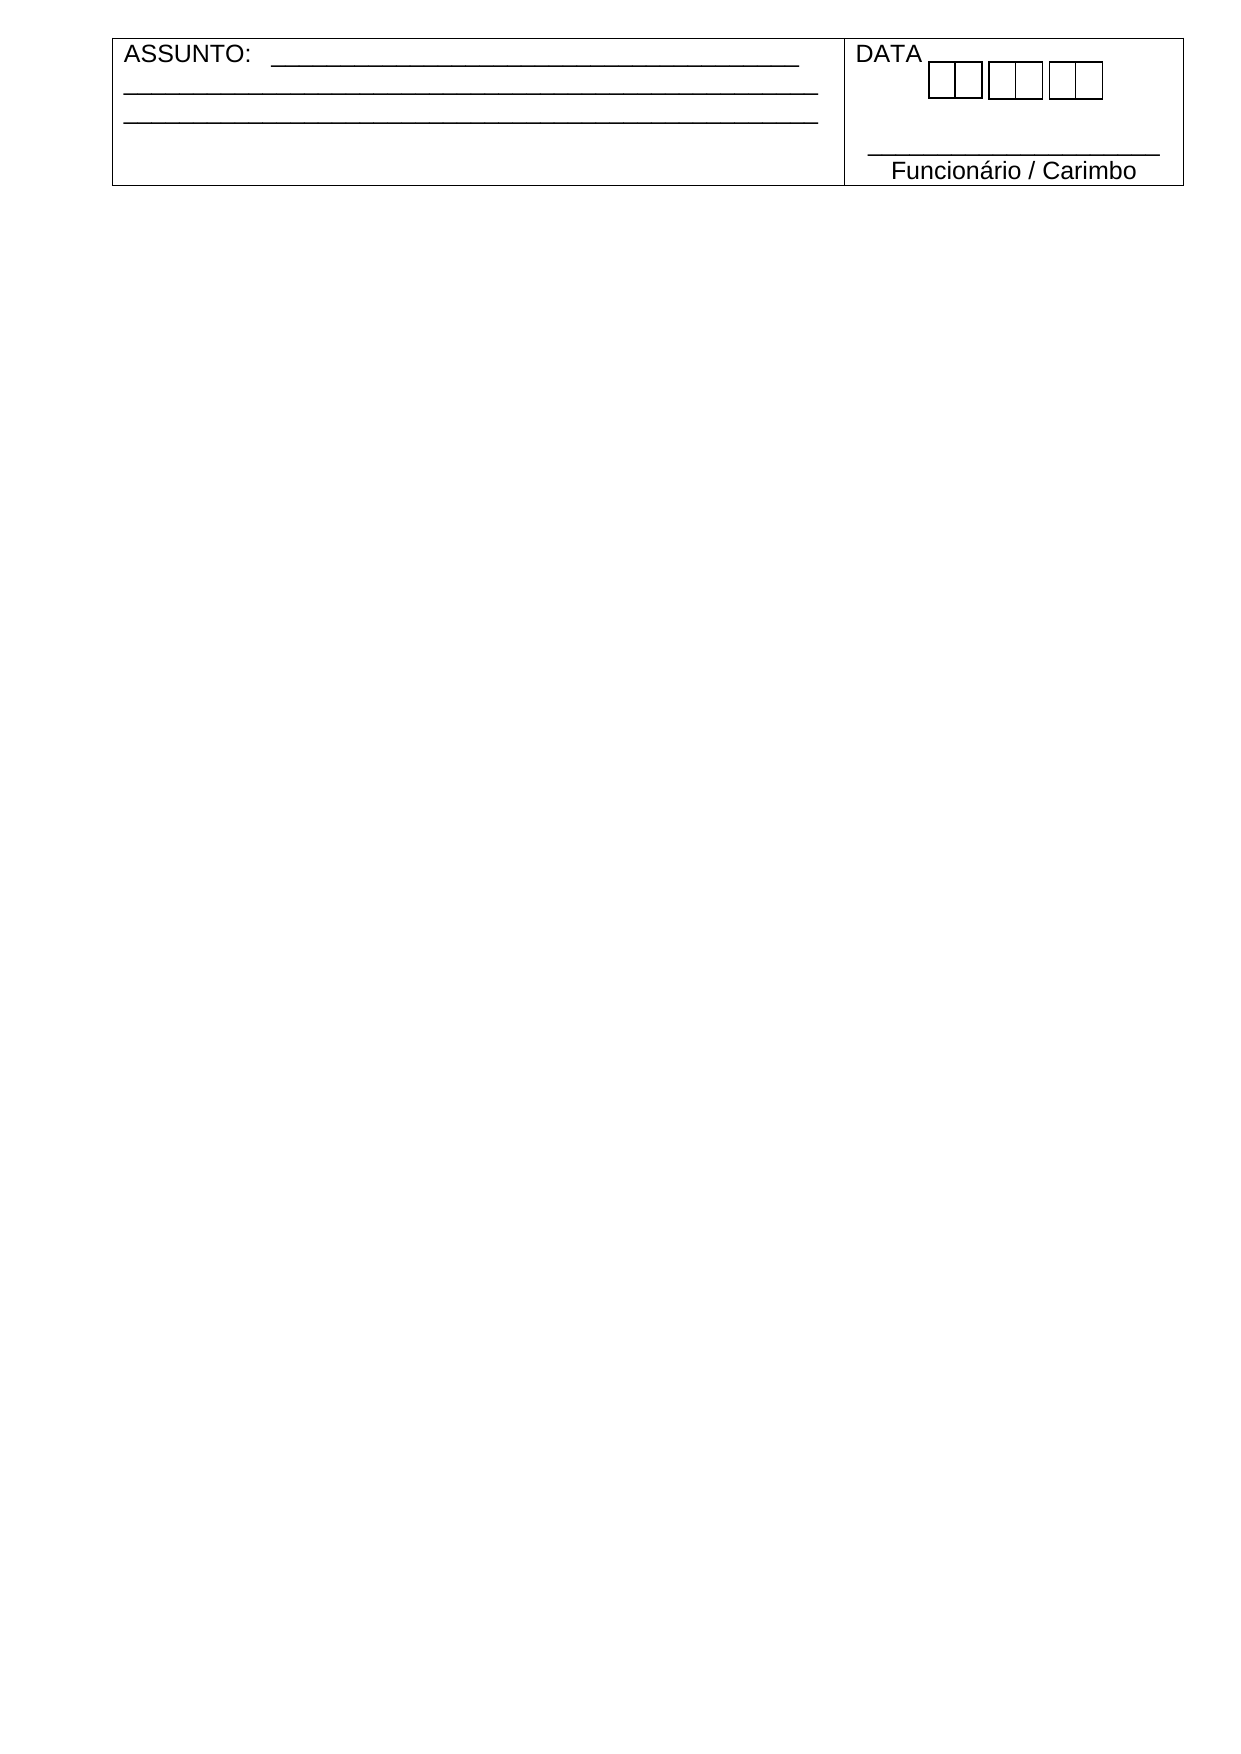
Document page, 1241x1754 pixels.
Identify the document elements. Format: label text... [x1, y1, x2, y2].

table_cell ASSUNTO: ______________________________________ ____________________________________________________________________________________________________ [113, 39, 844, 185]
